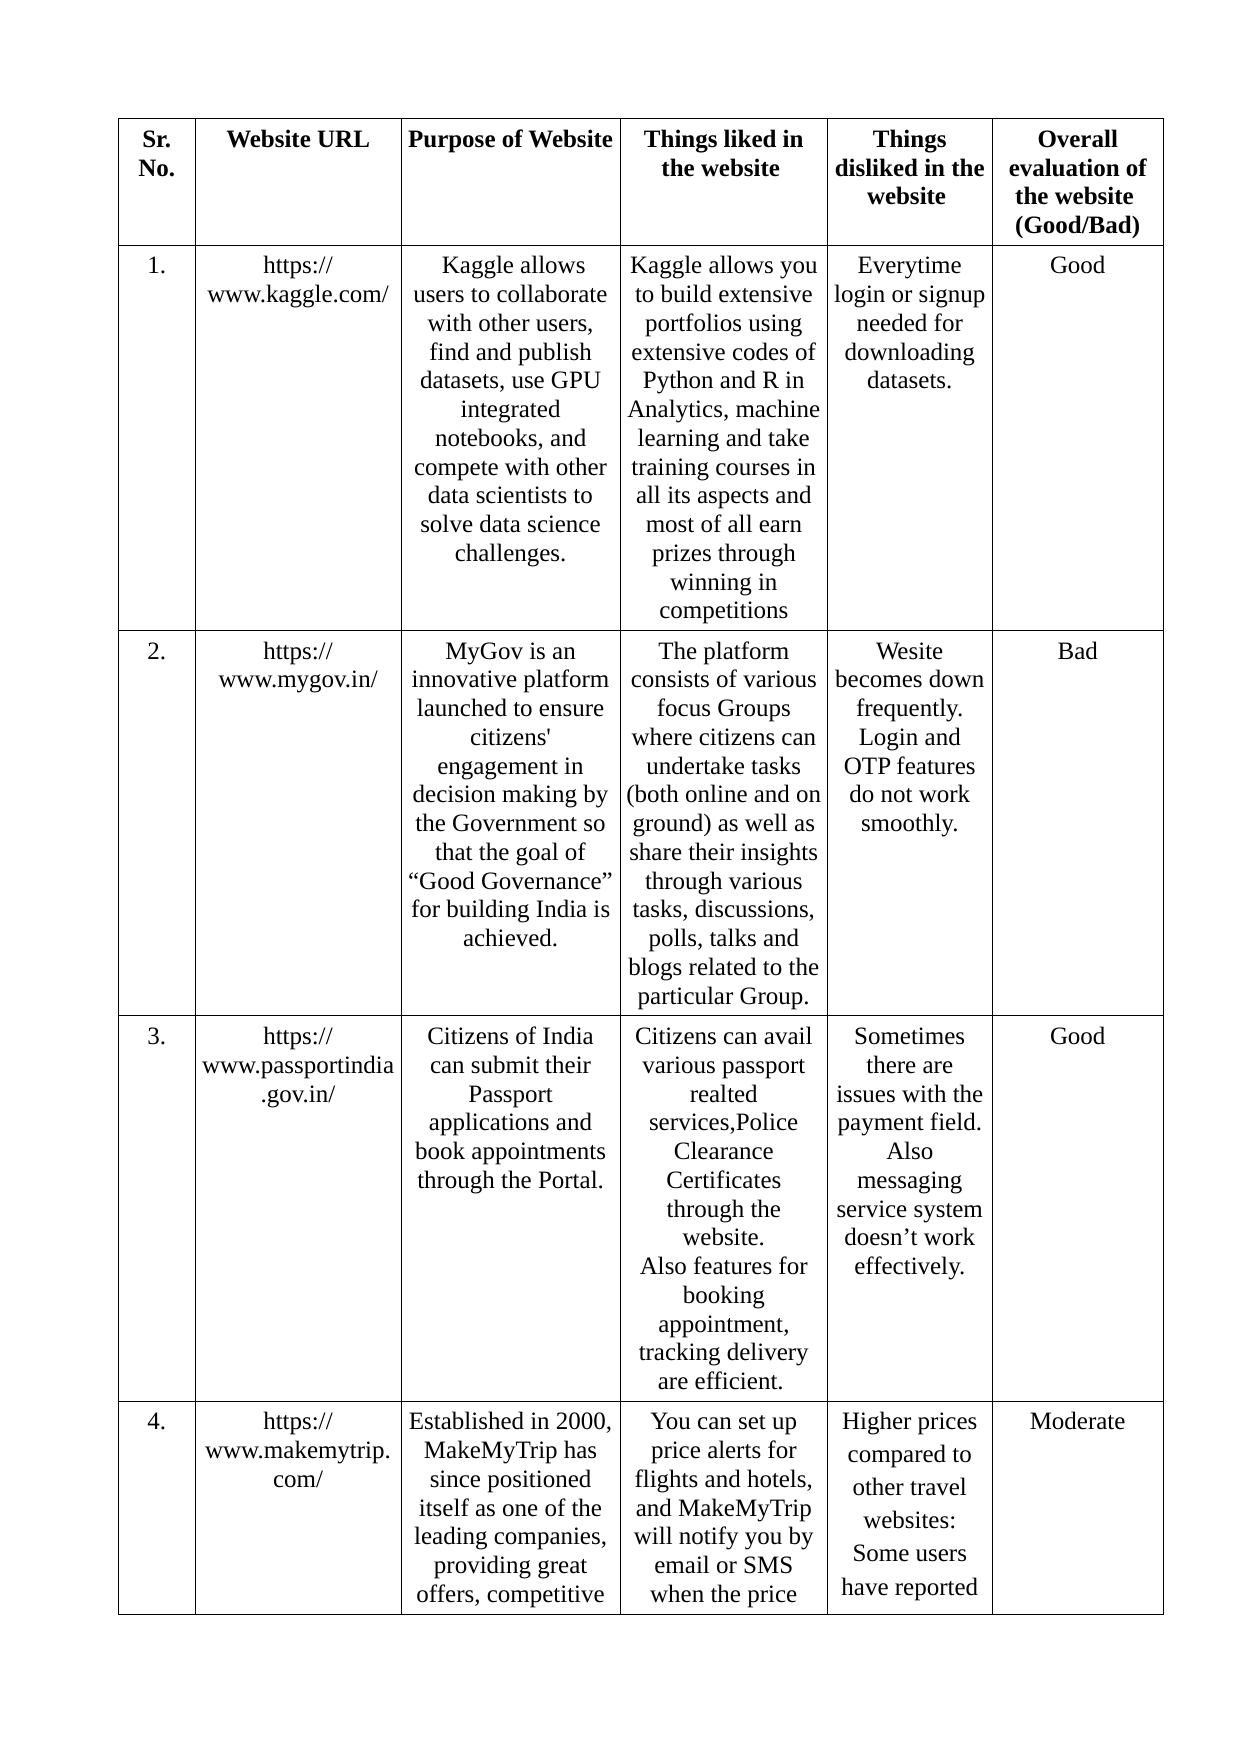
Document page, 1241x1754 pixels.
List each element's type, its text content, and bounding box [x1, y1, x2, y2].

table_cell Kaggle allows users to collaborate with other users, find and publish datasets, use GPU integrated notebooks, and compete with other data scientists to solve data science challenges. [402, 246, 620, 630]
table_cell Everytime login or signup needed for downloading datasets. [828, 246, 992, 630]
table_header Things liked in the website [621, 119, 827, 245]
table_cell You can set up price alerts for flights and hotels, and MakeMyTrip will notify you by email or SMS when the price [621, 1402, 827, 1613]
table_cell 2. [119, 631, 195, 1015]
table_header Overall evaluation of the website (Good/Bad) [993, 119, 1163, 245]
table_cell Good [993, 1016, 1163, 1401]
table_cell https://www.passportindia.gov.in/ [196, 1016, 401, 1401]
table_cell Moderate [993, 1402, 1163, 1613]
table_cell MyGov is an innovative platform launched to ensure citizens' engagement in decision making by the Government so that the goal of “Good Governance” for building India is achieved. [402, 631, 620, 1015]
table_cell Higher prices compared to other travel websites: Some users have reported [828, 1402, 992, 1613]
table_header Website URL [196, 119, 401, 245]
table_cell Bad [993, 631, 1163, 1015]
table_header Sr. No. [119, 119, 195, 245]
table_cell The platform consists of various focus Groups where citizens can undertake tasks (both online and on ground) as well as share their insights through various tasks, discussions, polls, talks and blogs related to the particular Group. [621, 631, 827, 1015]
table_cell https://www.mygov.in/ [196, 631, 401, 1015]
table_cell Citizens of India can submit their Passport applications and book appointments through the Portal. [402, 1016, 620, 1401]
table_cell Sometimes there are issues with the payment field. Also messaging service system doesn’t work effectively. [828, 1016, 992, 1401]
table_cell https://www.kaggle.com/ [196, 246, 401, 630]
table_cell https://www.makemytrip.com/ [196, 1402, 401, 1613]
table_cell 3. [119, 1016, 195, 1401]
table_cell 4. [119, 1402, 195, 1613]
table_cell Established in 2000, MakeMyTrip has since positioned itself as one of the leading companies, providing great offers, competitive [402, 1402, 620, 1613]
table_cell Kaggle allows you to build extensive portfolios using extensive codes of Python and R in Analytics, machine learning and take training courses in all its aspects and most of all earn prizes through winning in competitions [621, 246, 827, 630]
table_header Purpose of Website [402, 119, 620, 245]
table_cell Good [993, 246, 1163, 630]
table_cell Wesite becomes down frequently. Login and OTP features do not work smoothly. [828, 631, 992, 1015]
table_cell Citizens can avail various passport realted services,Police Clearance Certificates through the website. Also features for booking appointment, tracking delivery are efficient. [621, 1016, 827, 1401]
table_header Things disliked in the website [828, 119, 992, 245]
table_cell 1. [119, 246, 195, 630]
